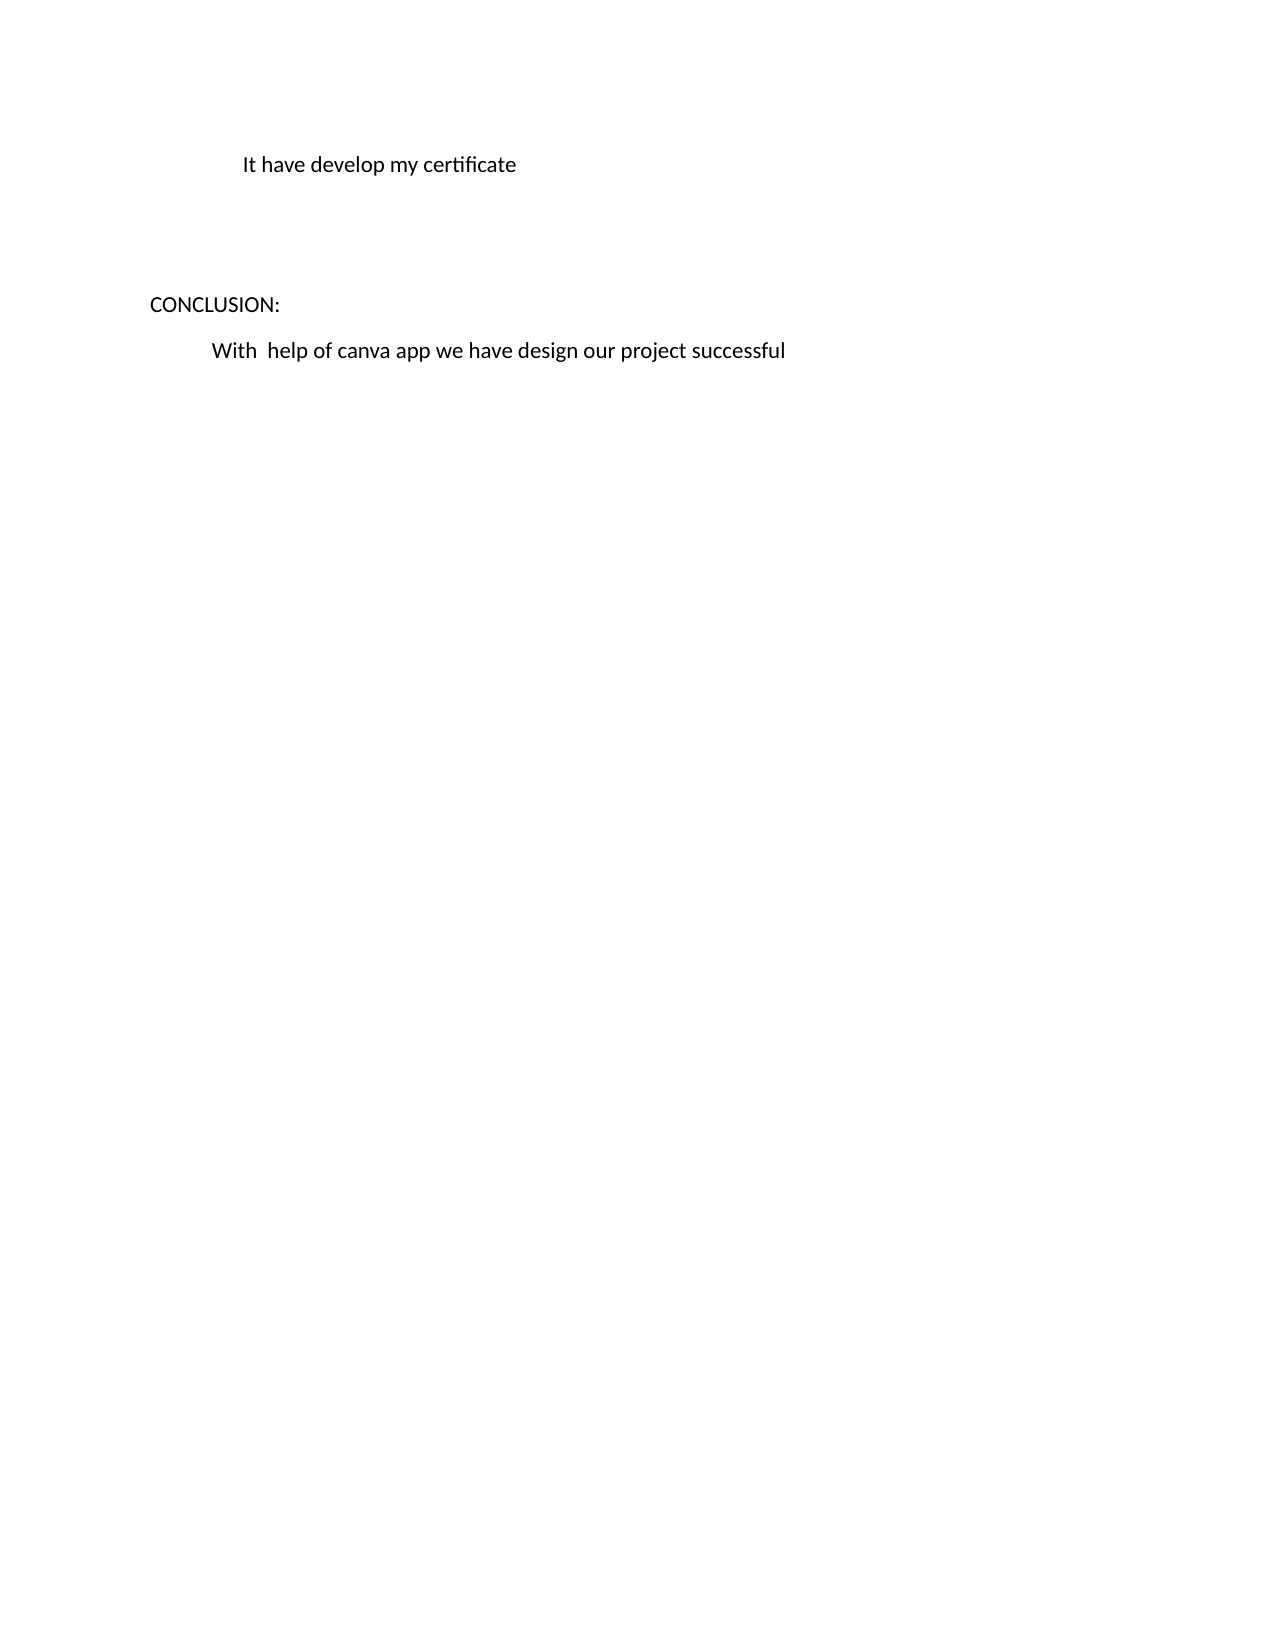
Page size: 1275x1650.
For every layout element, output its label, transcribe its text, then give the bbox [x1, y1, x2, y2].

text CONCLUSION: [150, 290, 1125, 318]
text With help of canva app we have design our project successful [150, 336, 1125, 364]
text It have develop my certificate [150, 150, 1125, 178]
